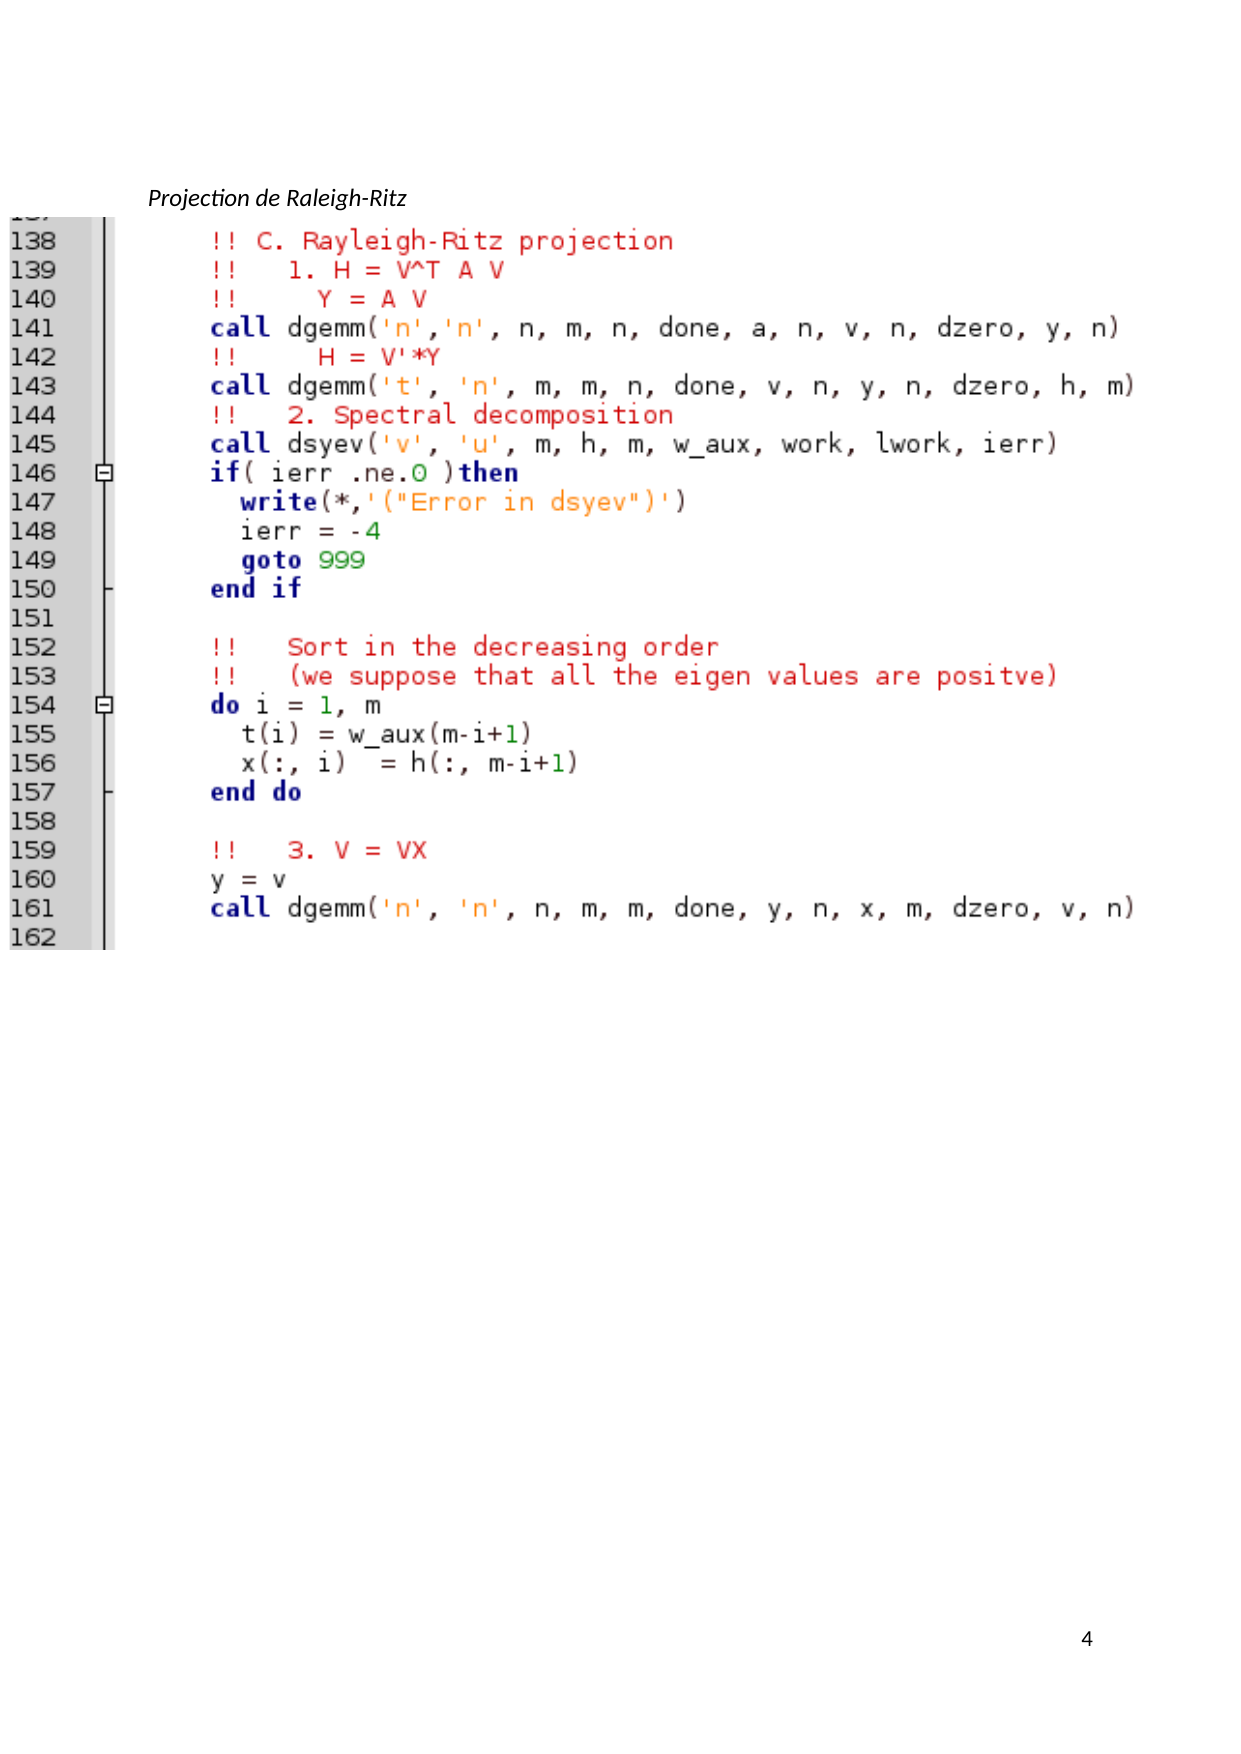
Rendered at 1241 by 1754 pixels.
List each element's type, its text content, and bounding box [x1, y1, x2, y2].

picture [9, 217, 1231, 950]
list Projection de Raleigh-Ritz [148, 183, 1093, 213]
